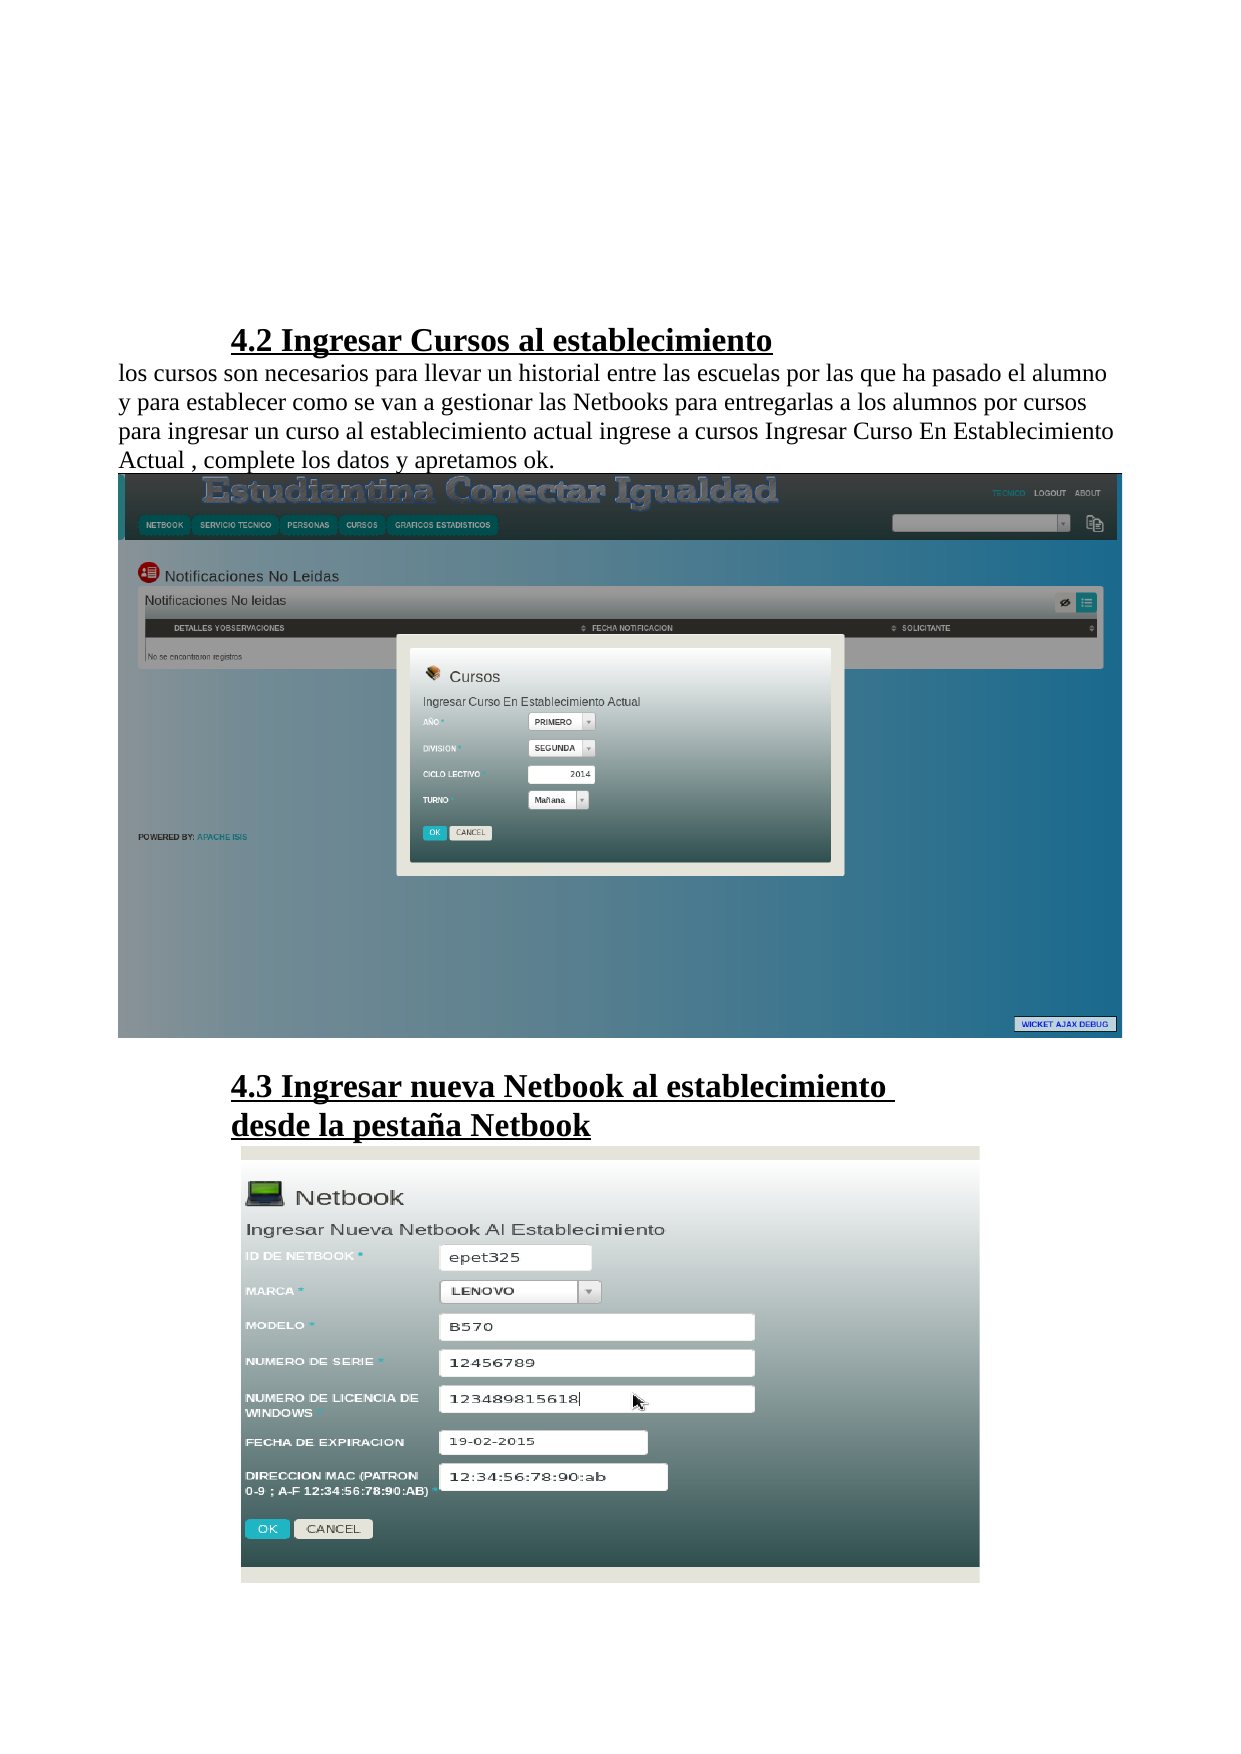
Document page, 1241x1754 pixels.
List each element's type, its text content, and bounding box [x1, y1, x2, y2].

picture [118, 473, 1123, 1038]
picture [241, 1146, 980, 1583]
list desde la pestaña Netbook [193, 1105, 1122, 1143]
text los cursos son necesarios para llevar un historial entre las escuelas por las que ha pasado el alumno y para establecer como se van a gestionar las Netbooks para entregarlas a los alumnos por cursos para ingresar un curso al establecimiento actual ingrese a cursos Ingresar Curso En Establecimiento Actual , complete los datos y apretamos ok. [118, 358, 1122, 473]
list 4.2 Ingresar Cursos al establecimiento [193, 320, 1122, 358]
list 4.3 Ingresar nueva Netbook al establecimiento [193, 1067, 1122, 1105]
